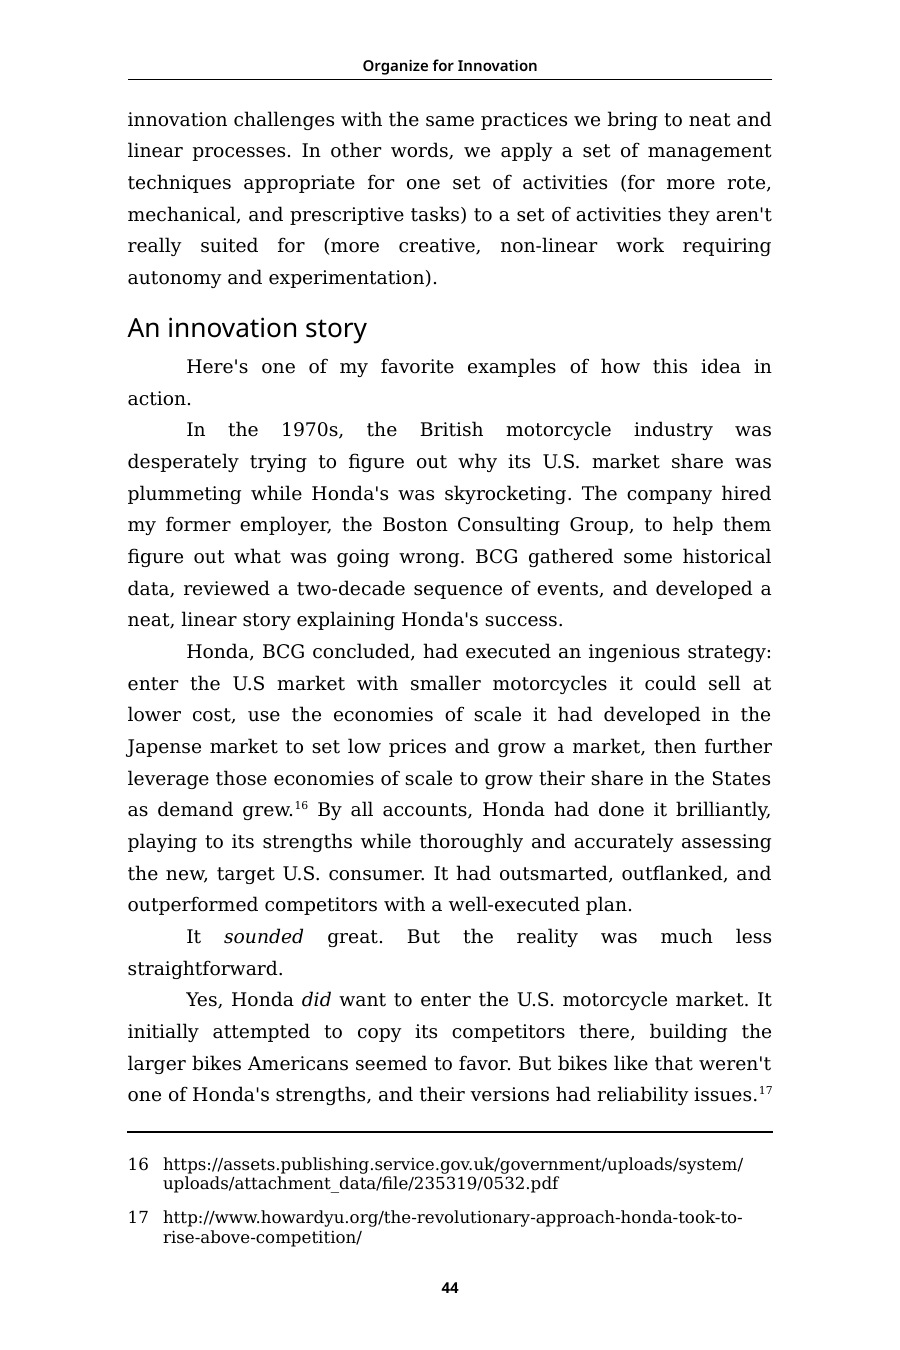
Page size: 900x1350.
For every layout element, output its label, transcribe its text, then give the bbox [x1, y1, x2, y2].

text http://www.howardyu.org/the-revolutionary-approach-honda-took-to-rise-above-competition/ [127, 1208, 772, 1247]
text Yes, Honda did want to enter the U.S. motorcycle market. It initially attempted to copy its competitors there, building the larger bikes Americans seemed to favor. But bikes like that weren't one of Honda's strengths, and their versions had reliability issues. To make matters worse, their models didn't look much different than other offerings already in the market, so they weren't standing out. Suffice it to say, sales were not booming. [127, 989, 772, 1106]
text Honda, BCG concluded, had executed an ingenious strategy: enter the U.S market with smaller motorcycles it could sell at lower cost, use the economies of scale it had developed in the Japense market to set low prices and grow a market, then further leverage those economies of scale to grow their share in the States as demand grew. By all accounts, Honda had done it brilliantly, playing to its strengths while thoroughly and accurately assessing the new, target U.S. consumer. It had outsmarted, outflanked, and outperformed competitors with a well-executed plan. [127, 641, 772, 916]
text Here's one of my favorite examples of how this idea in action. [127, 356, 772, 410]
text In the 1970s, the British motorcycle industry was desperately trying to figure out why its U.S. market share was plummeting while Honda's was skyrocketing. The company hired my former employer, the Boston Consulting Group, to help them figure out what was going wrong. BCG gathered some historical data, reviewed a two-decade sequence of events, and developed a neat, linear story explaining Honda's success. [127, 419, 772, 631]
text innovation challenges with the same practices we bring to neat and linear processes. In other words, we apply a set of management techniques appropriate for one set of activities (for more rote, mechanical, and prescriptive tasks) to a set of activities they aren't really suited for (more creative, non-linear work requiring autonomy and experimentation). [127, 109, 772, 289]
text It sounded great. But the reality was much less straightforward. [127, 926, 772, 980]
subtitle An innovation story [127, 313, 772, 344]
text https://assets.publishing.service.gov.uk/government/uploads/system/uploads/attachment_data/file/235319/0532.pdf [127, 1154, 772, 1193]
